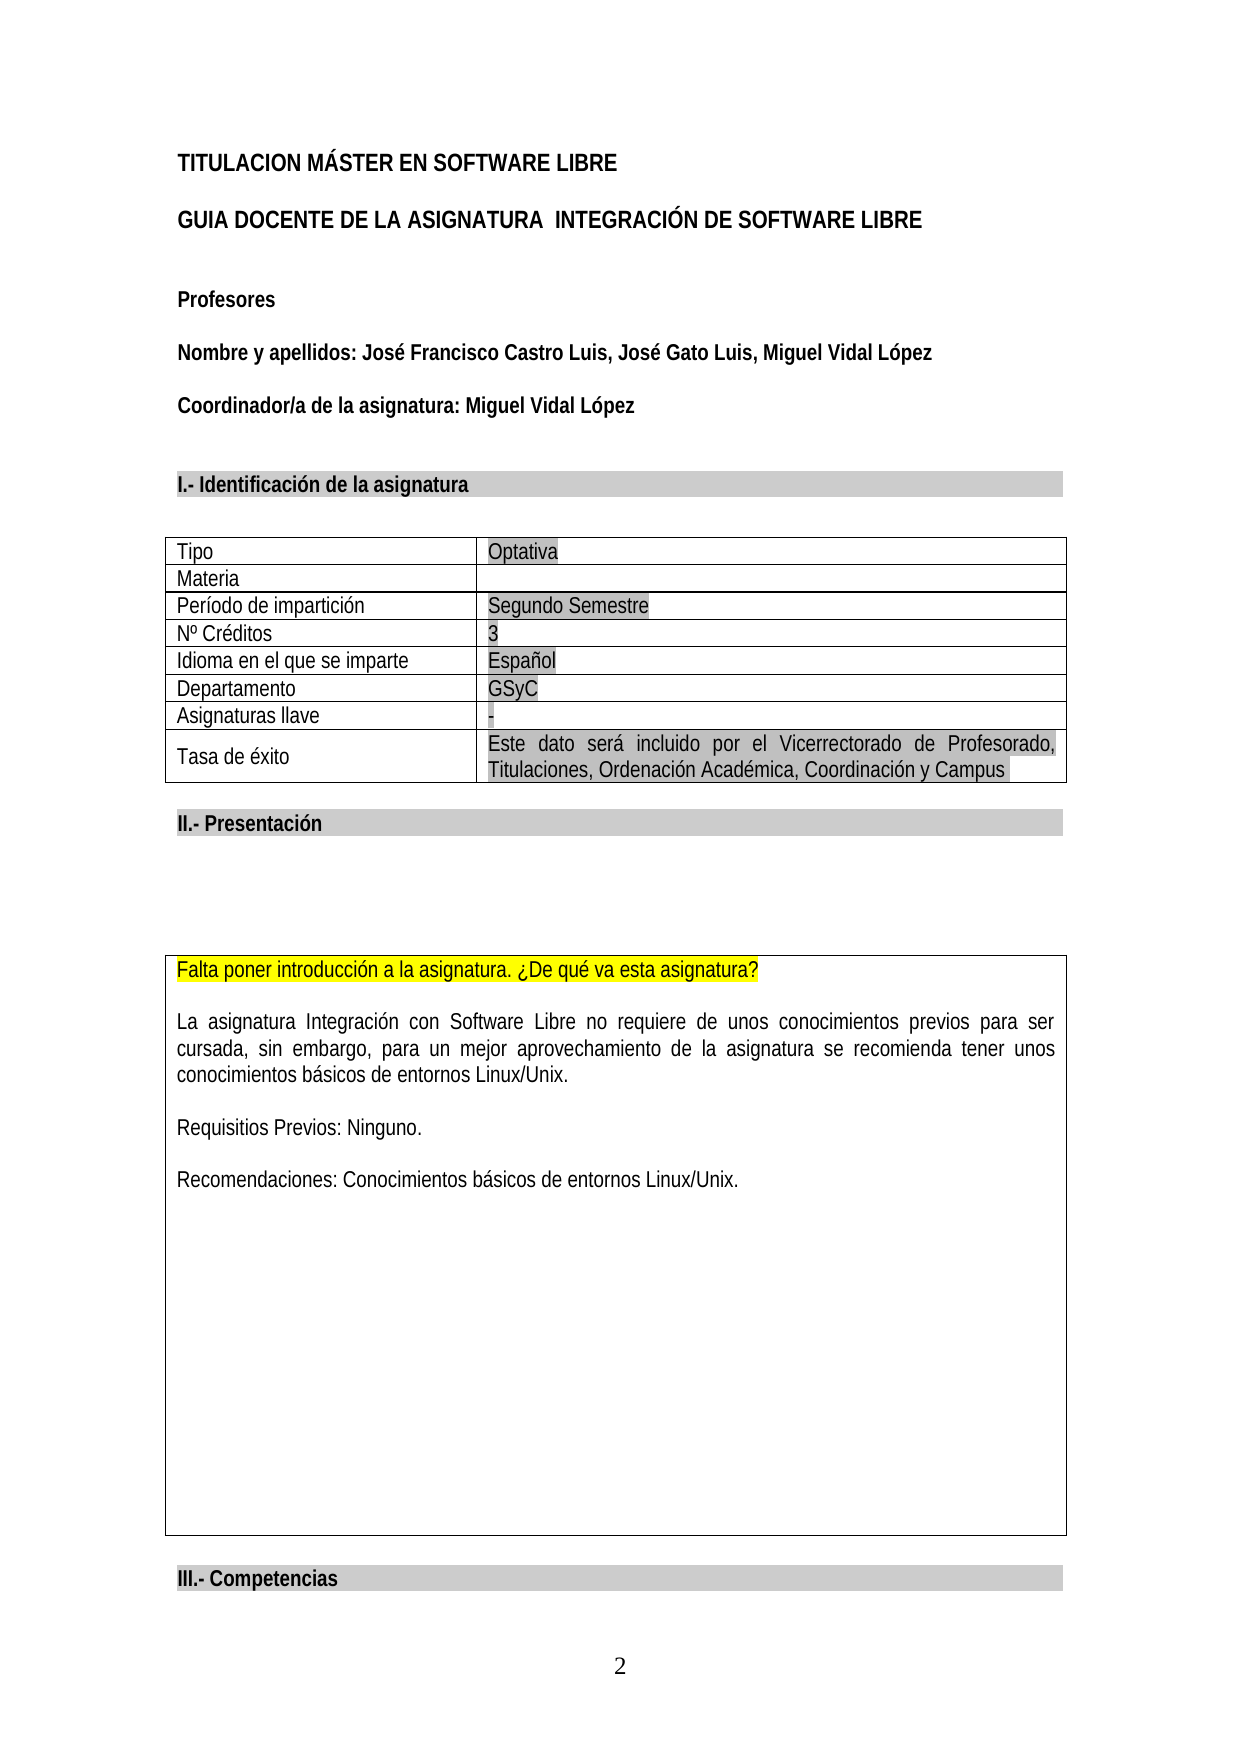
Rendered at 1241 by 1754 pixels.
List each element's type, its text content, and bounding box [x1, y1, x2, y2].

text III.- Competencias [177, 1565, 1063, 1591]
table_cell Asignaturas llave [166, 702, 476, 728]
table_cell Español [477, 647, 1066, 674]
table_cell Materia [166, 565, 476, 591]
table_cell Departamento [166, 675, 476, 701]
table_cell 3 [477, 620, 1066, 646]
text I.- Identificación de la asignatura [177, 471, 1063, 497]
table_cell Período de impartición [166, 593, 476, 619]
table_cell Nº Créditos [166, 620, 476, 646]
text Nombre y apellidos: José Francisco Castro Luis, José Gato Luis, Miguel Vidal López [177, 339, 1063, 365]
table_cell Este dato será incluido por el Vicerrectorado de Profesorado, Titulaciones, Ordenación Académica, Coordinación y Campus [477, 730, 1066, 782]
table_cell GSyC [477, 675, 1066, 701]
table_cell - [477, 702, 1066, 728]
text GUIA DOCENTE DE LA ASIGNATURA INTEGRACIÓN DE SOFTWARE LIBRE [177, 205, 1063, 234]
table_header Tipo [166, 538, 476, 564]
text Profesores [177, 286, 1063, 313]
table_cell [477, 565, 1066, 591]
table_header Optativa [477, 538, 1066, 564]
text TITULACION MÁSTER EN SOFTWARE LIBRE [177, 148, 1063, 176]
text II.- Presentación [177, 809, 1063, 836]
table_cell Tasa de éxito [166, 730, 476, 782]
table_header Falta poner introducción a la asignatura. ¿De qué va esta asignatura? La asignatura Integración con Software Libre no requiere de unos conocimientos previos para ser cursada, sin embargo, para un mejor aprovechamiento de la asignatura se recomienda tener unos conocimientos básicos de entornos Linux/Unix. Requisitios Previos: Ninguno. Recomendaciones: Conocimientos básicos de entornos Linux/Unix. [166, 956, 1066, 1535]
table_cell Idioma en el que se imparte [166, 647, 476, 674]
text Coordinador/a de la asignatura: Miguel Vidal López [177, 392, 1063, 418]
table_cell Segundo Semestre [477, 593, 1066, 619]
